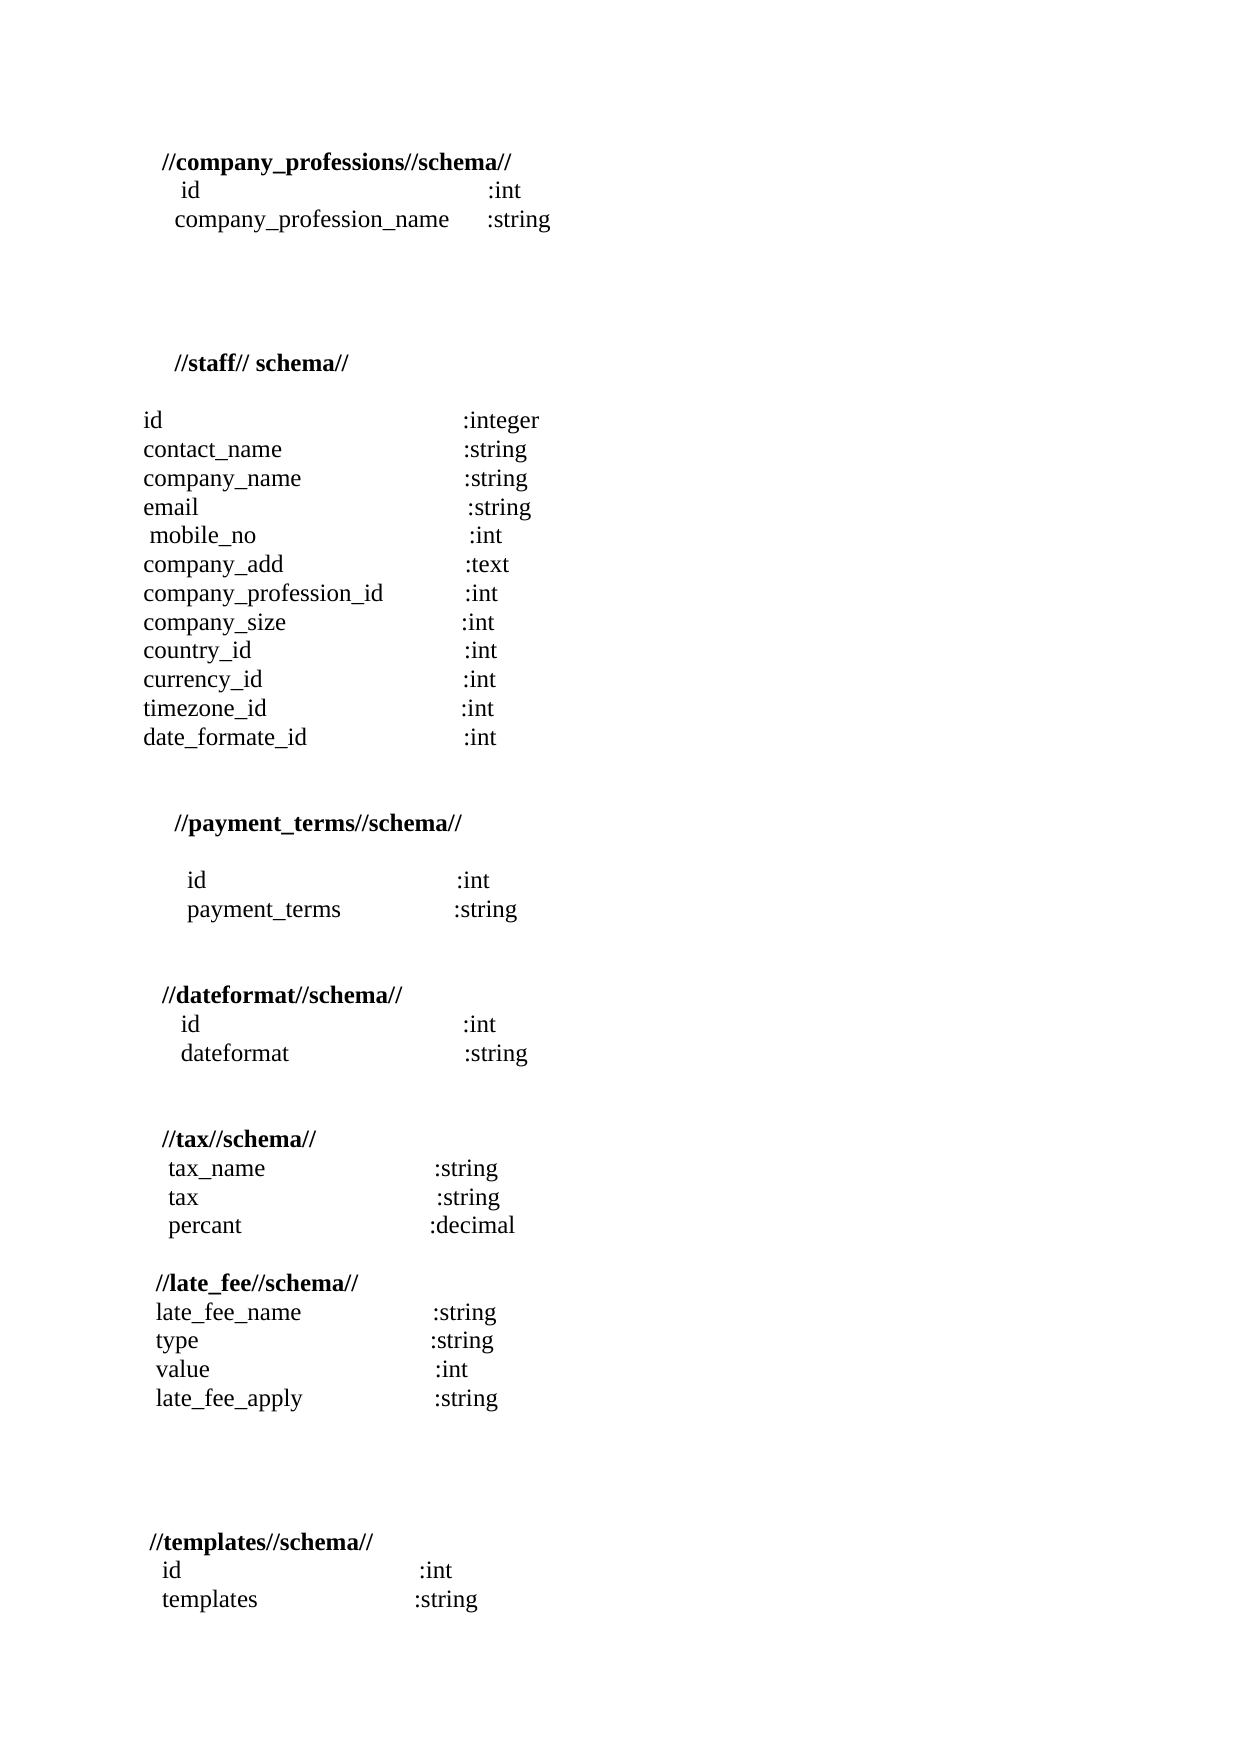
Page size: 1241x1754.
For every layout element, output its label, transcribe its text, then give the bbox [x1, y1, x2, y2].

text //company_professions//schema// [118, 147, 1122, 176]
text country_id :int [118, 636, 1122, 664]
text //dateformat//schema// [118, 981, 1122, 1009]
text id :integer [118, 406, 1122, 434]
text mobile_no :int [118, 521, 1122, 549]
text templates :string [118, 1584, 1122, 1613]
text currency_id :int [118, 664, 1122, 693]
text contact_name :string [118, 434, 1122, 463]
text email :string [118, 492, 1122, 521]
text percant :decimal [118, 1211, 1122, 1239]
text company_add :text [118, 549, 1122, 578]
text date_formate_id :int [118, 722, 1122, 751]
text tax_name :string [118, 1153, 1122, 1182]
text type :string [118, 1326, 1122, 1354]
text company_profession_name :string [118, 204, 1122, 233]
text dateformat :string [118, 1038, 1122, 1067]
text //staff// schema// [118, 348, 1122, 377]
text //late_fee//schema// [118, 1268, 1122, 1297]
text company_size :int [118, 607, 1122, 636]
text id :int [118, 176, 1122, 204]
text tax :string [118, 1182, 1122, 1211]
text id :int [118, 1009, 1122, 1038]
text id :int [118, 1556, 1122, 1584]
text //tax//schema// [118, 1124, 1122, 1153]
text //payment_terms//schema// [118, 808, 1122, 837]
text company_name :string [118, 463, 1122, 492]
text //templates//schema// [118, 1527, 1122, 1556]
text company_profession_id :int [118, 578, 1122, 607]
text value :int [118, 1354, 1122, 1383]
text id :int [118, 866, 1122, 894]
text late_fee_name :string [118, 1297, 1122, 1326]
text timezone_id :int [118, 693, 1122, 722]
text late_fee_apply :string [118, 1383, 1122, 1412]
text payment_terms :string [118, 894, 1122, 923]
